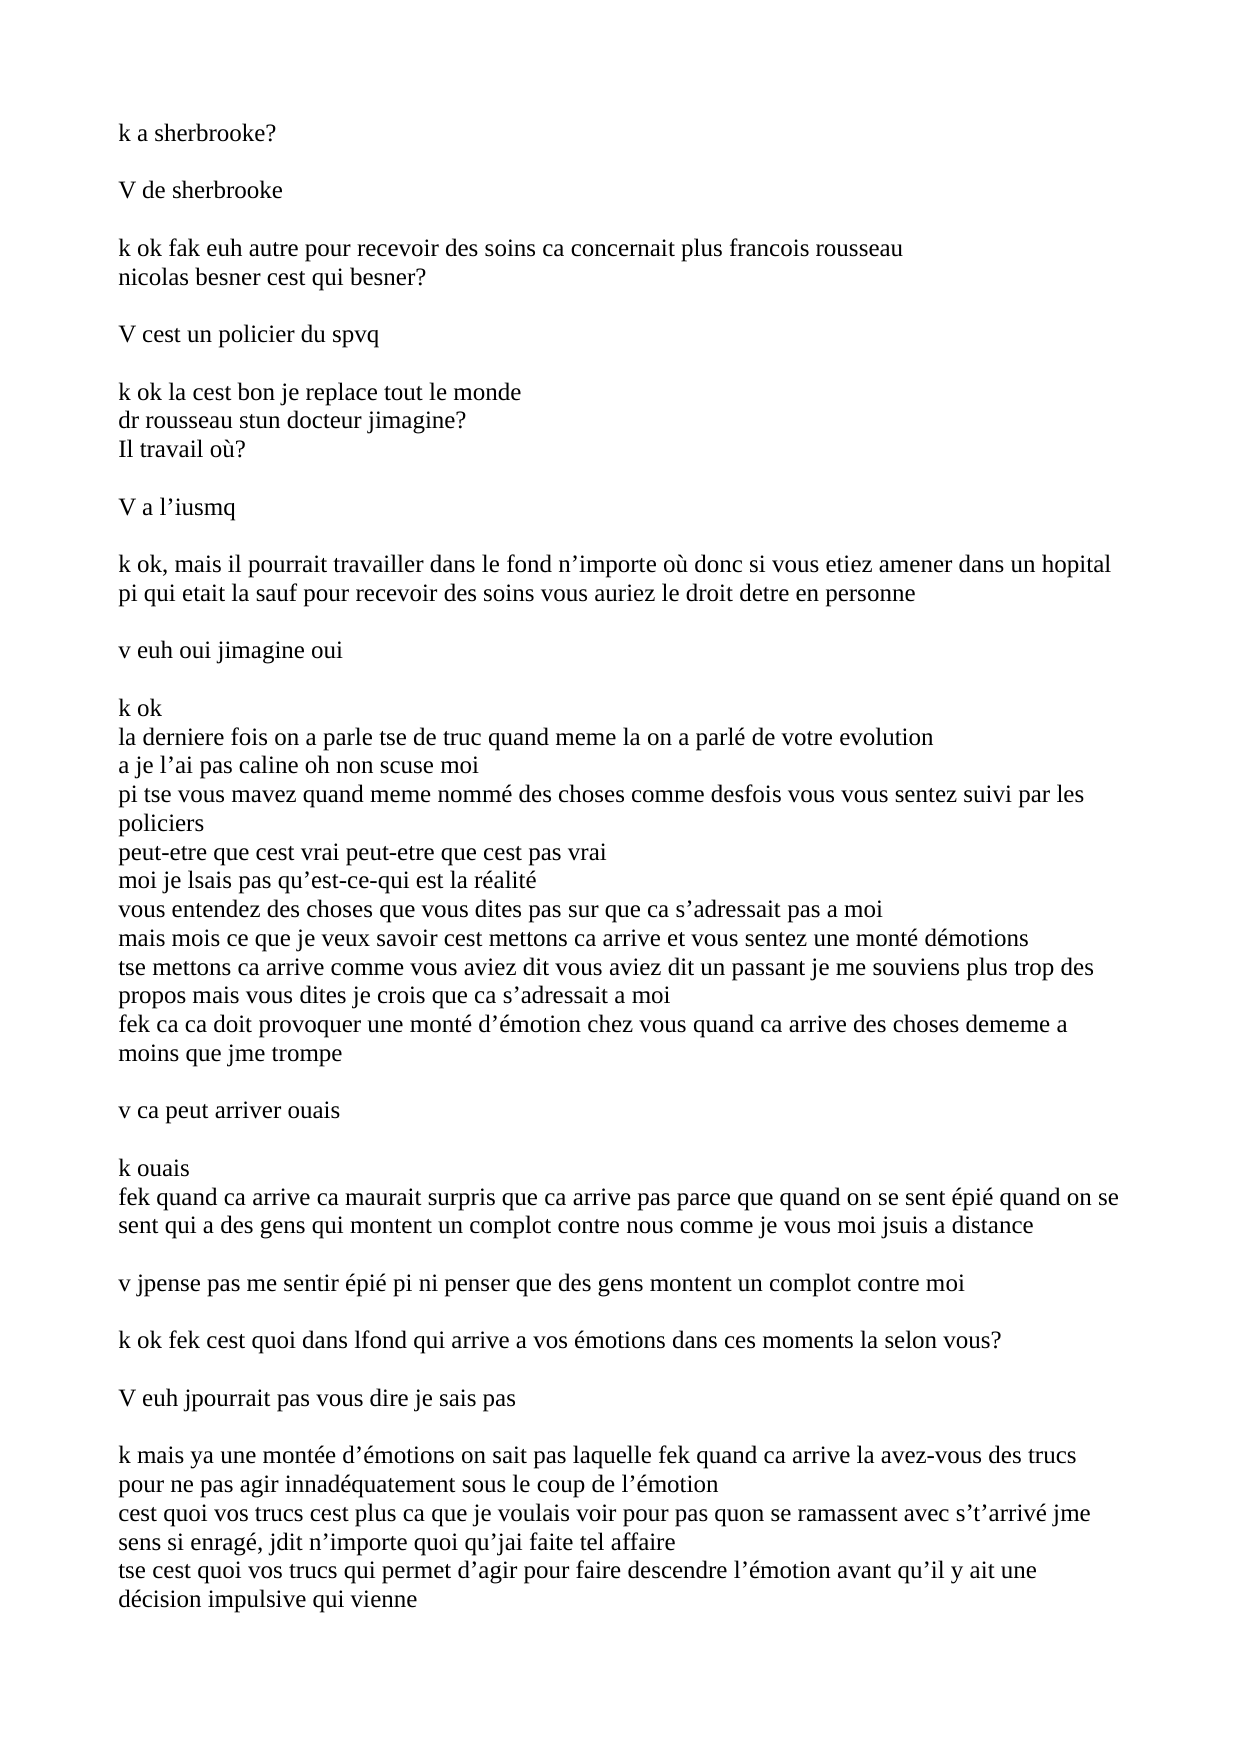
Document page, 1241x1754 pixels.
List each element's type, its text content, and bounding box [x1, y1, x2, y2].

text vous entendez des choses que vous dites pas sur que ca s’adressait pas a moi [118, 894, 1122, 923]
text V cest un policier du spvq [118, 319, 1122, 348]
text V de sherbrooke [118, 176, 1122, 204]
text fek ca ca doit provoquer une monté d’émotion chez vous quand ca arrive des choses dememe a moins que jme trompe [118, 1009, 1122, 1067]
text k ok la cest bon je replace tout le monde [118, 377, 1122, 406]
text k a sherbrooke? [118, 118, 1122, 147]
text v jpense pas me sentir épié pi ni penser que des gens montent un complot contre moi [118, 1268, 1122, 1297]
text peut-etre que cest vrai peut-etre que cest pas vrai [118, 837, 1122, 866]
text k ouais [118, 1153, 1122, 1182]
text la derniere fois on a parle tse de truc quand meme la on a parlé de votre evolution [118, 722, 1122, 751]
text cest quoi vos trucs cest plus ca que je voulais voir pour pas quon se ramassent avec s’t’arrivé jme sens si enragé, jdit n’importe quoi qu’jai faite tel affaire [118, 1498, 1122, 1556]
text V euh jpourrait pas vous dire je sais pas [118, 1383, 1122, 1412]
text moi je lsais pas qu’est-ce-qui est la réalité [118, 866, 1122, 894]
text k ok [118, 693, 1122, 722]
text Il travail où? [118, 434, 1122, 463]
text nicolas besner cest qui besner? [118, 262, 1122, 291]
text k ok fak euh autre pour recevoir des soins ca concernait plus francois rousseau [118, 233, 1122, 262]
text k mais ya une montée d’émotions on sait pas laquelle fek quand ca arrive la avez-vous des trucs pour ne pas agir innadéquatement sous le coup de l’émotion [118, 1441, 1122, 1498]
text k ok fek cest quoi dans lfond qui arrive a vos émotions dans ces moments la selon vous? [118, 1326, 1122, 1354]
text V a l’iusmq [118, 492, 1122, 521]
text fek quand ca arrive ca maurait surpris que ca arrive pas parce que quand on se sent épié quand on se sent qui a des gens qui montent un complot contre nous comme je vous moi jsuis a distance [118, 1182, 1122, 1239]
text v euh oui jimagine oui [118, 636, 1122, 664]
text a je l’ai pas caline oh non scuse moi [118, 751, 1122, 779]
text pi tse vous mavez quand meme nommé des choses comme desfois vous vous sentez suivi par les policiers [118, 779, 1122, 837]
text mais mois ce que je veux savoir cest mettons ca arrive et vous sentez une monté démotions [118, 923, 1122, 952]
text tse mettons ca arrive comme vous aviez dit vous aviez dit un passant je me souviens plus trop des propos mais vous dites je crois que ca s’adressait a moi [118, 952, 1122, 1009]
text k ok, mais il pourrait travailler dans le fond n’importe où donc si vous etiez amener dans un hopital pi qui etait la sauf pour recevoir des soins vous auriez le droit detre en personne [118, 549, 1122, 607]
text v ca peut arriver ouais [118, 1096, 1122, 1124]
text tse cest quoi vos trucs qui permet d’agir pour faire descendre l’émotion avant qu’il y ait une décision impulsive qui vienne [118, 1556, 1122, 1613]
text dr rousseau stun docteur jimagine? [118, 406, 1122, 434]
